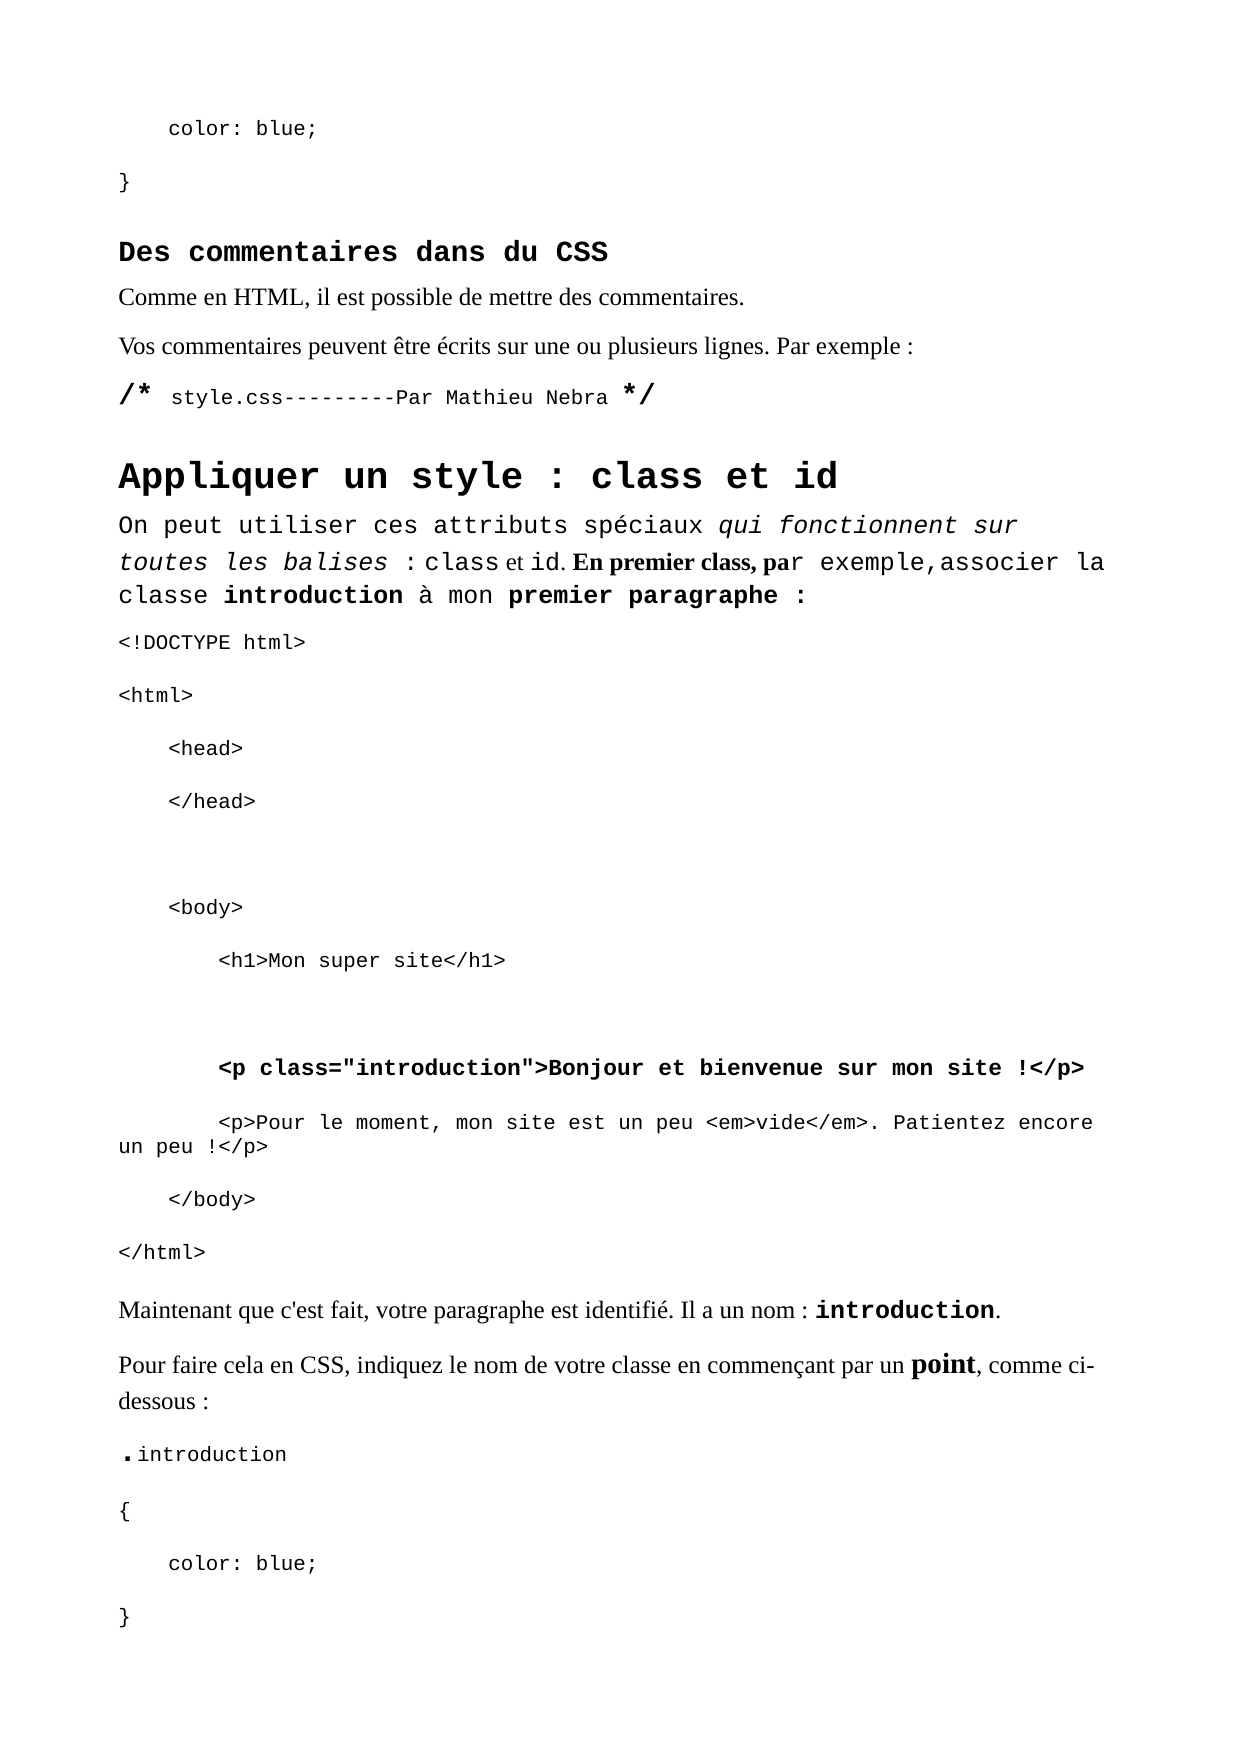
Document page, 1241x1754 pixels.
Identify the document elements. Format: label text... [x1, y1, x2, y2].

text <body> [118, 897, 1122, 921]
text Pour faire cela en CSS, indiquez le nom de votre classe en commençant par un point, comme ci-dessous : [118, 1347, 1122, 1415]
text /* style.css---------Par Mathieu Nebra */ [118, 381, 1122, 413]
text Maintenant que c'est fait, votre paragraphe est identifié. Il a un nom : introduction. [118, 1295, 1122, 1326]
text color: blue; [118, 118, 1122, 142]
text </body> [118, 1189, 1122, 1212]
text { [118, 1500, 1122, 1523]
text <p>Pour le moment, mon site est un peu <em>vide</em>. Patientez encore un peu !</p> [118, 1112, 1122, 1159]
text <head> [118, 738, 1122, 762]
subtitle Des commentaires dans du CSS [118, 237, 1122, 270]
text .introduction [118, 1435, 1122, 1470]
text <!DOCTYPE html> [118, 632, 1122, 655]
text </head> [118, 791, 1122, 815]
text Comme en HTML, il est possible de mettre des commentaires. [118, 282, 1122, 311]
text <h1>Mon super site</h1> [118, 950, 1122, 974]
text On peut utiliser ces attributs spéciaux qui fonctionnent sur toutes les balises : class et id. En premier class, par exemple,associer la classe introduction à mon premier paragraphe : [118, 513, 1122, 611]
text </html> [118, 1242, 1122, 1266]
text } [118, 1606, 1122, 1630]
text Vos commentaires peuvent être écrits sur une ou plusieurs lignes. Par exemple : [118, 331, 1122, 360]
text } [118, 171, 1122, 195]
subtitle Appliquer un style : class et id [118, 458, 1122, 500]
text color: blue; [118, 1553, 1122, 1577]
text <html> [118, 685, 1122, 708]
text <p class="introduction">Bonjour et bienvenue sur mon site !</p> [118, 1057, 1122, 1083]
